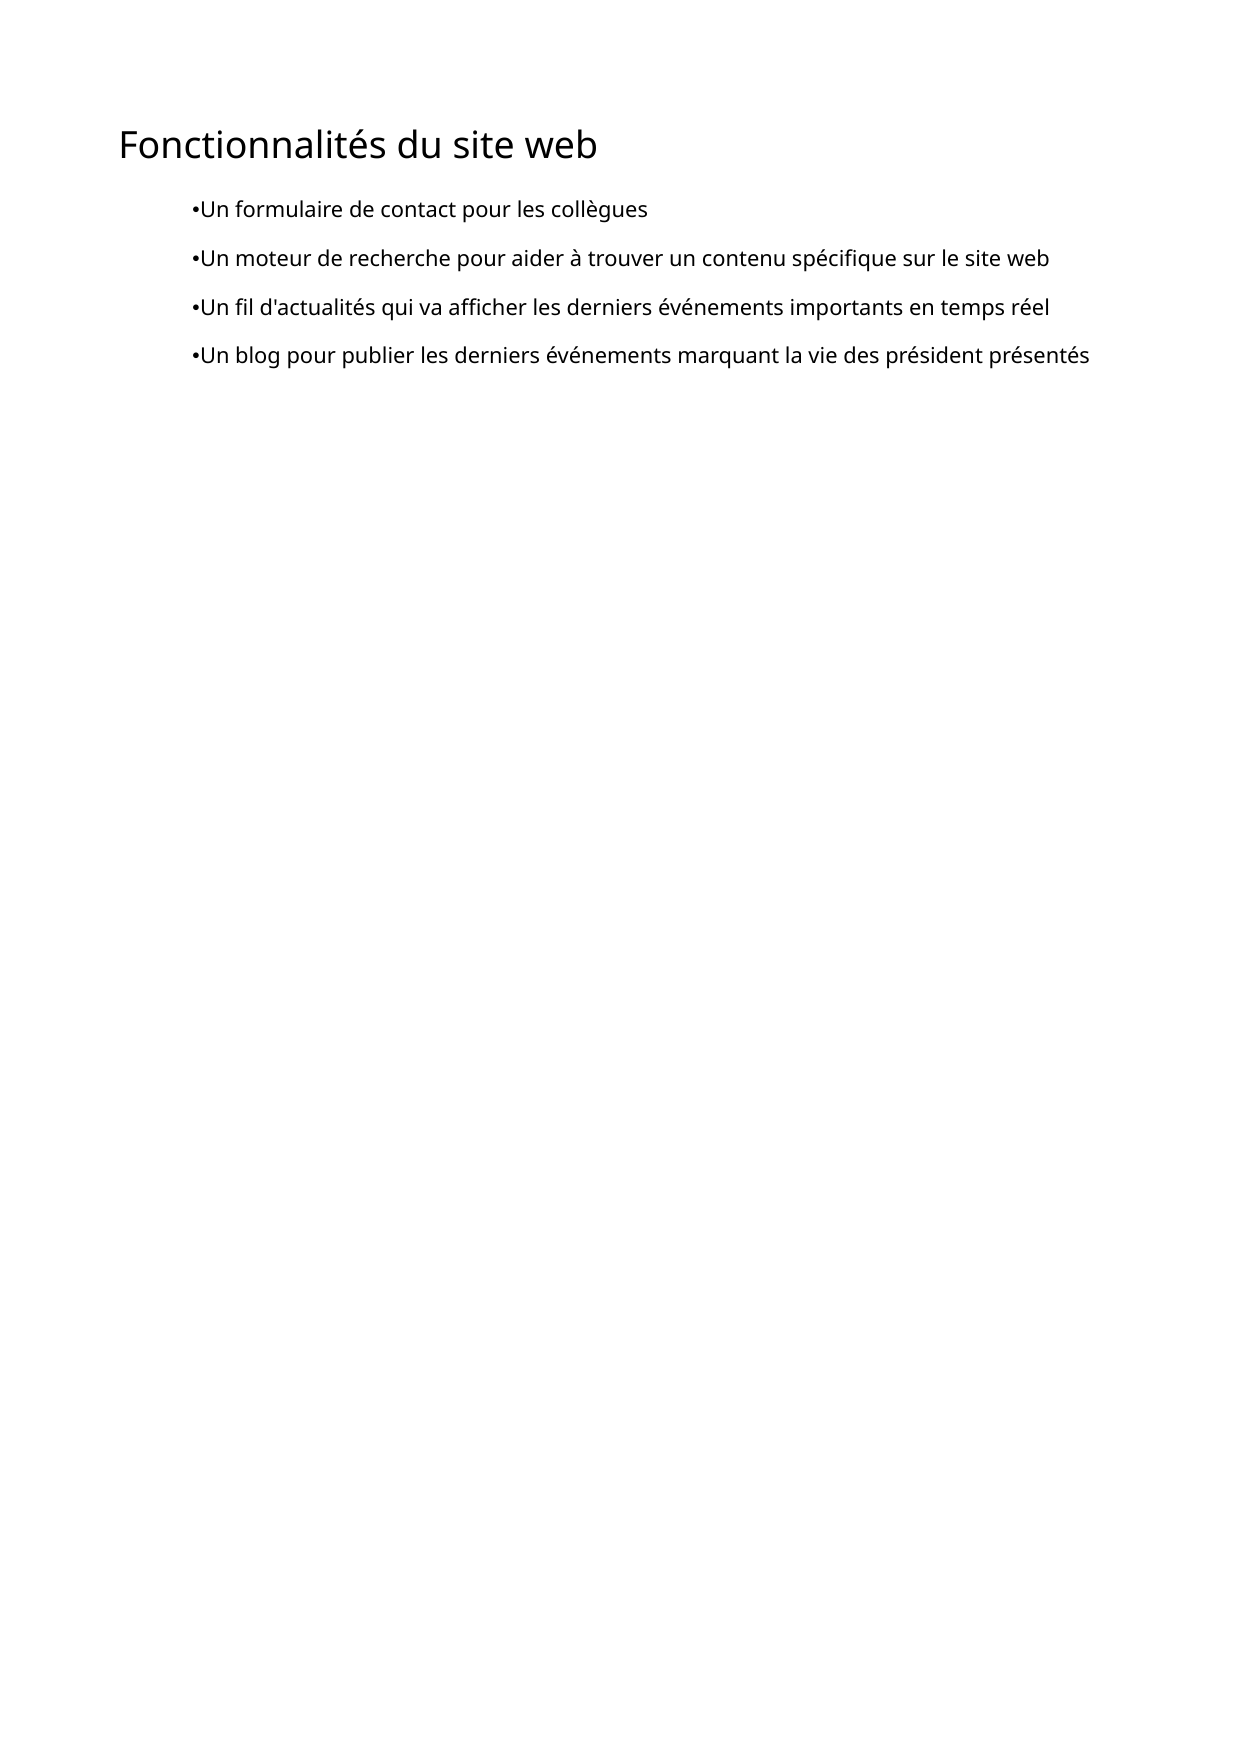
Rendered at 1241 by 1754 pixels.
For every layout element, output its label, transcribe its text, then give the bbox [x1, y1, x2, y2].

list Un formulaire de contact pour les collègues [118, 194, 1122, 224]
list Un moteur de recherche pour aider à trouver un contenu spécifique sur le site web [118, 243, 1122, 272]
list Un blog pour publier les derniers événements marquant la vie des président présentés [118, 340, 1122, 370]
list Un fil d'actualités qui va afficher les derniers événements importants en temps réel [118, 291, 1122, 321]
subtitle Fonctionnalités du site web [118, 118, 1122, 169]
